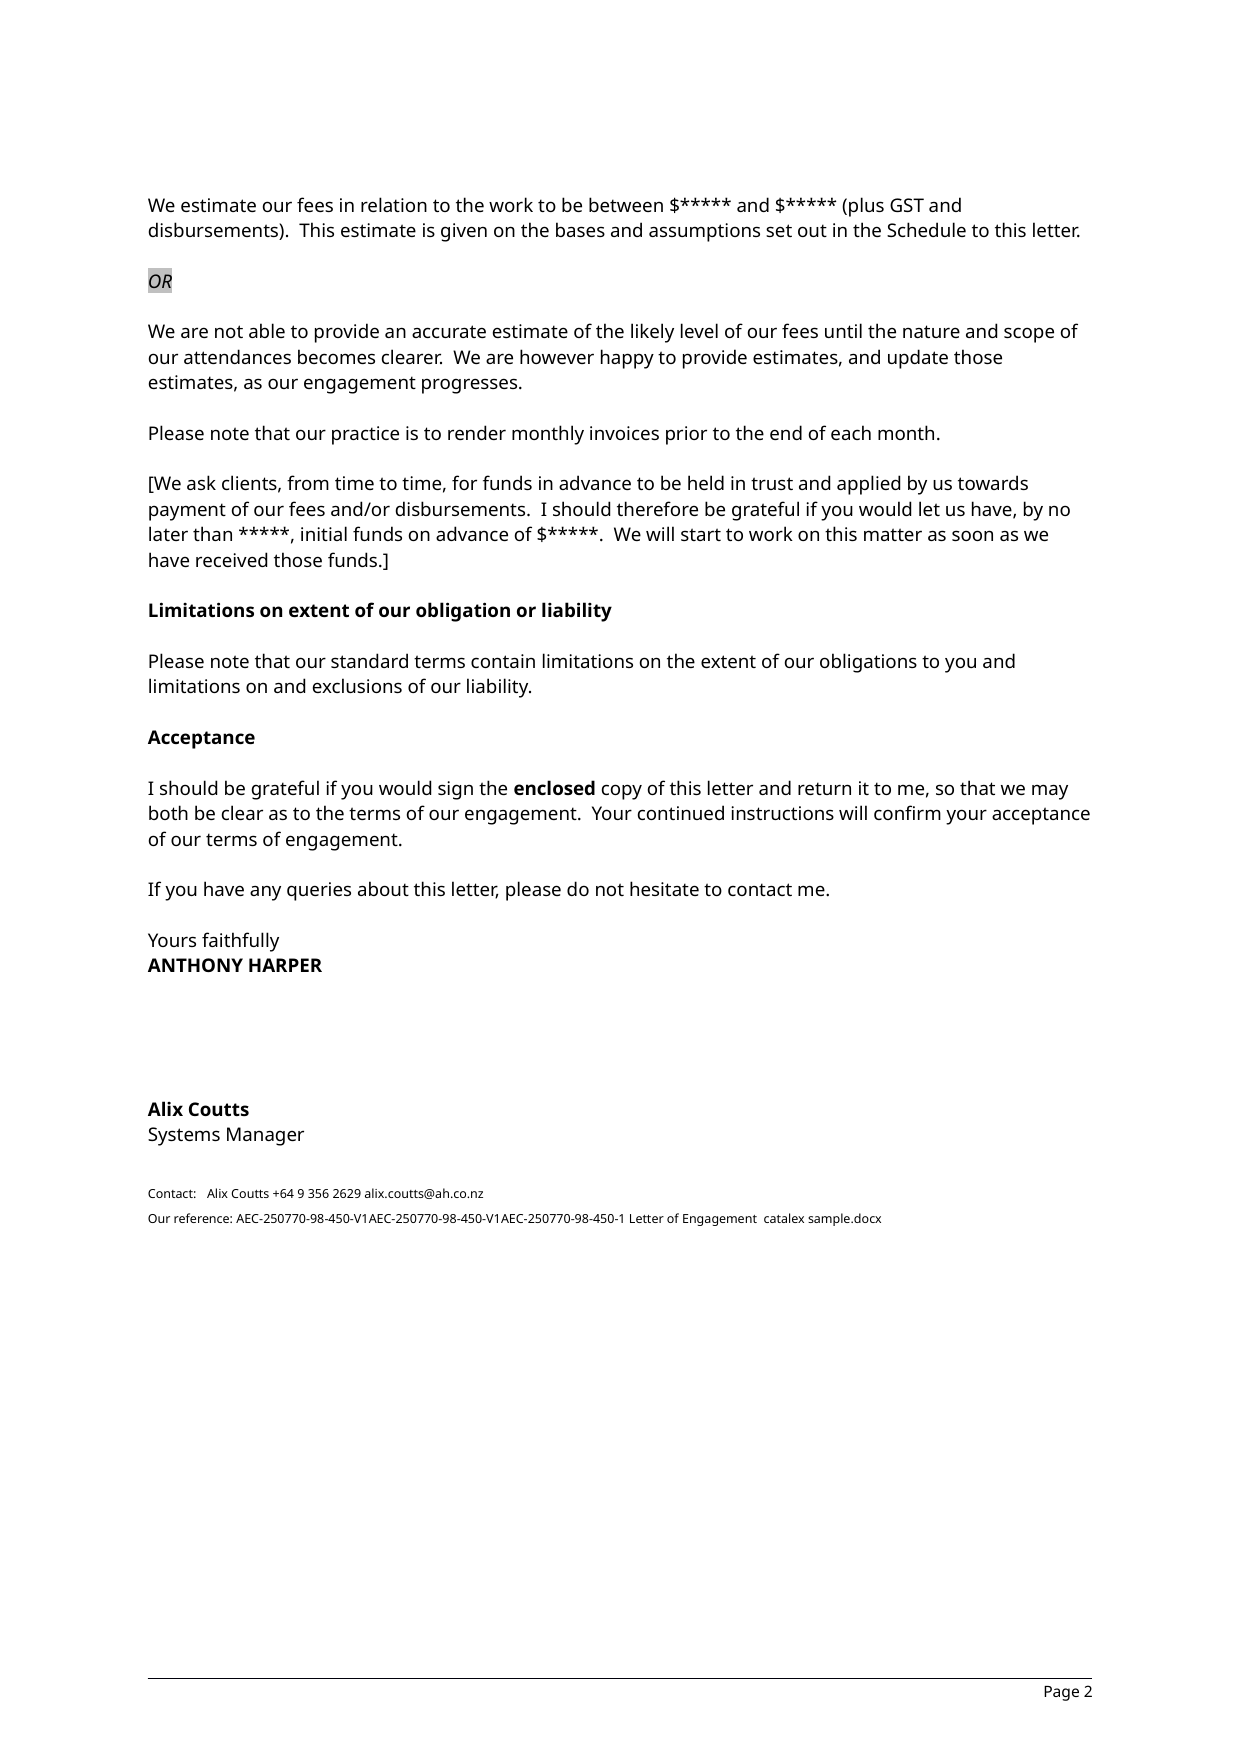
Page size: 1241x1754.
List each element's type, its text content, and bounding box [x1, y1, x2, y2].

text We are not able to provide an accurate estimate of the likely level of our fees until the nature and scope of our attendances becomes clearer. We are however happy to provide estimates, and update those estimates, as our engagement progresses. [148, 318, 1092, 395]
text I should be grateful if you would sign the enclosed copy of this letter and return it to me, so that we may both be clear as to the terms of our engagement. Your continued instructions will confirm your acceptance of our terms of engagement. [148, 775, 1092, 851]
text [We ask clients, from time to time, for funds in advance to be held in trust and applied by us towards payment of our fees and/or disbursements. I should therefore be grateful if you would let us have, by no later than *****, initial funds on advance of $*****. We will start to work on this matter as soon as we have received those funds.] [148, 471, 1092, 573]
text Please note that our practice is to render monthly invoices prior to the end of each month. [148, 420, 1092, 446]
text Contact: Alix Coutts +64 9 356 2629 alix.coutts@ah.co.nz [148, 1185, 1092, 1202]
text Please note that our standard terms contain limitations on the extent of our obligations to you and limitations on and exclusions of our liability. [148, 648, 1092, 699]
subtitle Acceptance [148, 724, 1092, 750]
subtitle Limitations on extent of our obligation or liability [148, 598, 1092, 623]
text ANTHONY HARPER [148, 952, 1092, 978]
table_cell Alix Coutts Systems Manager [148, 1096, 620, 1173]
text If you have any queries about this letter, please do not hesitate to contact me. [148, 876, 1092, 902]
table_header [148, 978, 620, 1096]
text We estimate our fees in relation to the work to be between $***** and $***** (plus GST and disbursements). This estimate is given on the bases and assumptions set out in the Schedule to this letter. [148, 192, 1092, 243]
text Yours faithfully [148, 927, 1092, 952]
text OR [148, 268, 1092, 293]
text Our reference: AEC-250770-98-450-V1AEC-250770-98-450-V1AEC-250770-98-450-1 Letter of Engagement catalex sample.docx [148, 1202, 1092, 1227]
